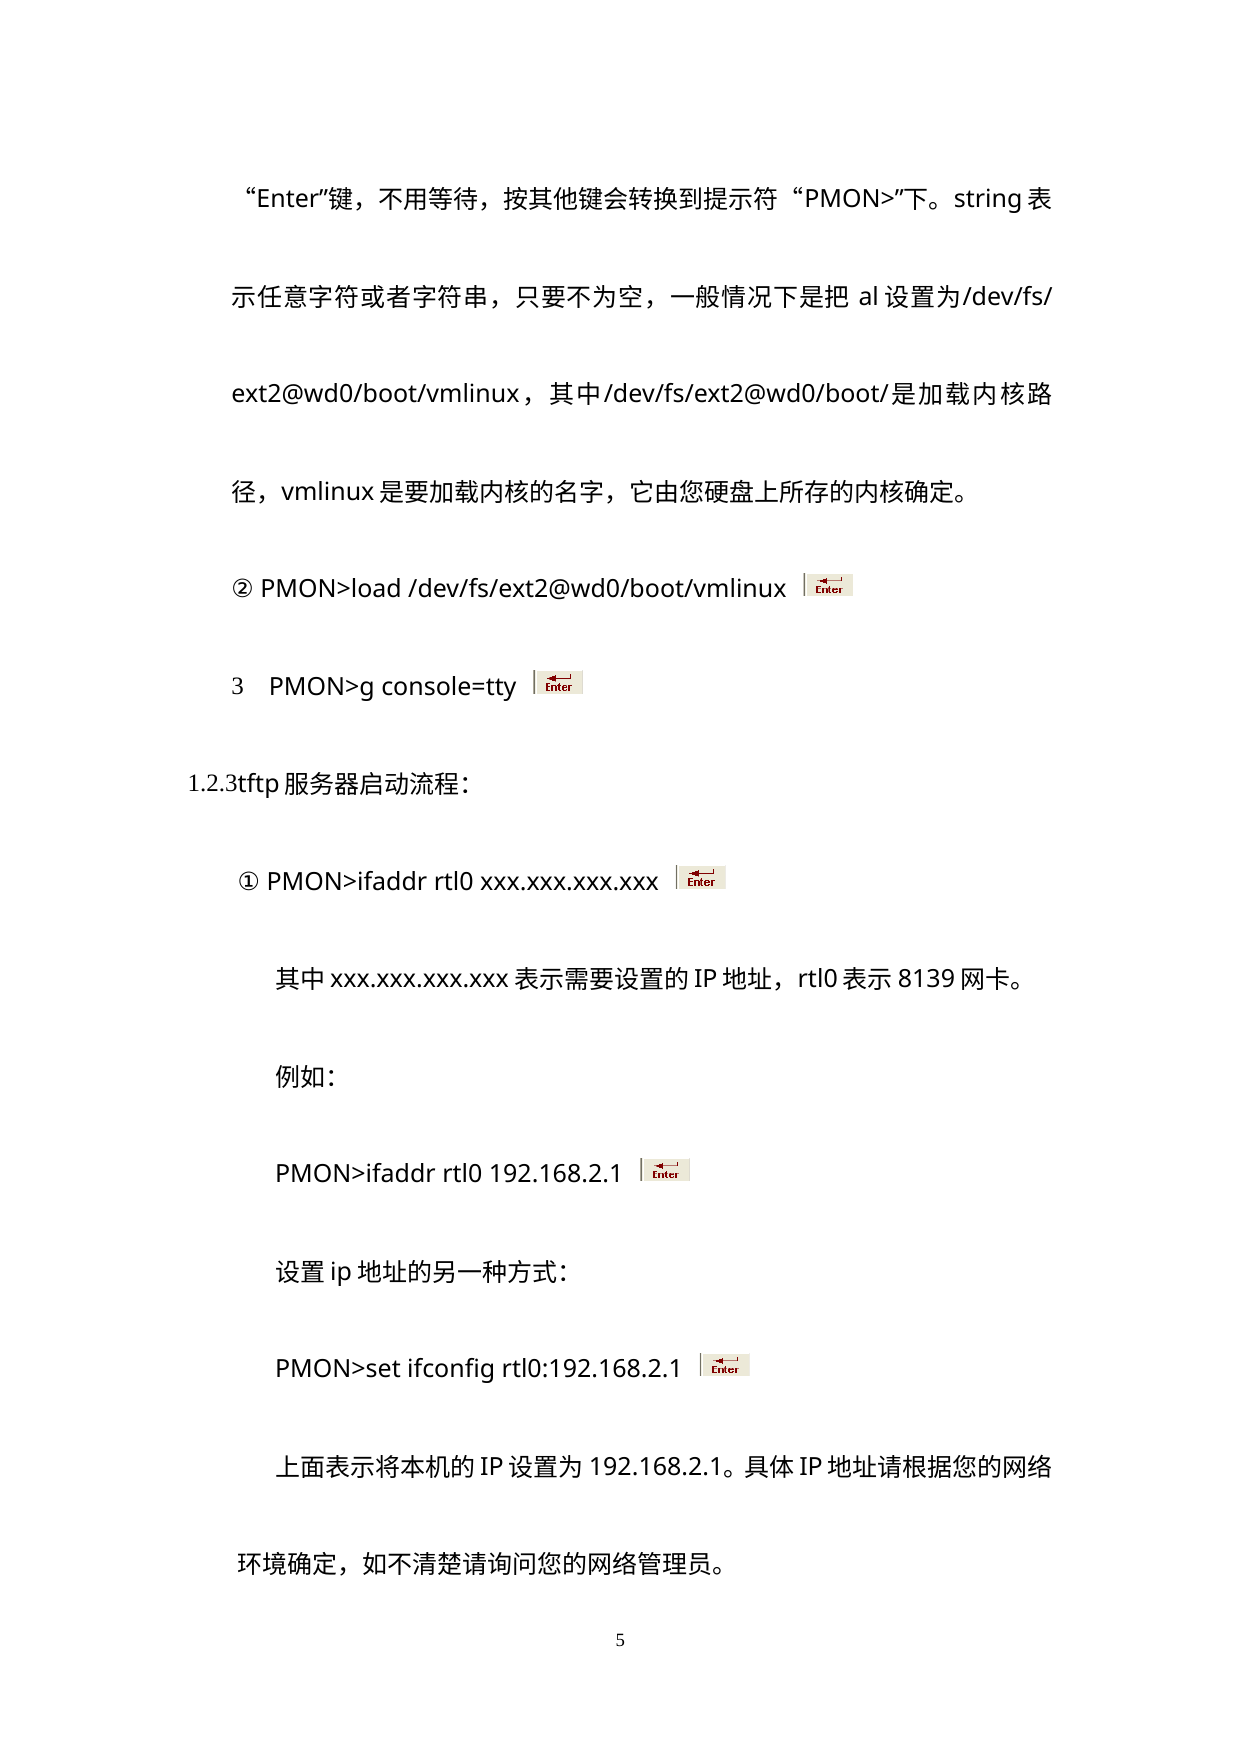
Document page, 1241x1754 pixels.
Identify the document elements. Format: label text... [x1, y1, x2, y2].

picture [640, 1158, 690, 1181]
picture [803, 573, 853, 596]
picture [675, 865, 726, 889]
picture [699, 1353, 750, 1376]
text 设置ip地址的另一种方式： [237, 1234, 1053, 1299]
list PMON>g console=tty [231, 649, 1053, 714]
text ① PMON>ifaddr rtl0 xxx.xxx.xxx.xxx [237, 844, 1053, 909]
text ② PMON>load /dev/fs/ext2@wd0/boot/vmlinux [231, 552, 1053, 617]
text 其中xxx.xxx.xxx.xxx表示需要设置的IP地址，rtl0表示8139网卡。 [237, 942, 1053, 1007]
text PMON>ifaddr rtl0 192.168.2.1 [237, 1137, 1053, 1202]
picture [533, 670, 583, 694]
text 上面表示将本机的IP设置为192.168.2.1。具体IP地址请根据您的网络环境确定，如不清楚请询问您的网络管理员。 [237, 1429, 1053, 1592]
text “Enter”键，不用等待，按其他键会转换到提示符“PMON>”下。string表示任意字符或者字符串，只要不为空，一般情况下是把al设置为/dev/fs/ext2@wd0/boot/vmlinux，其中/dev/fs/ext2@wd0/boot/是加载内核路径，vmlinux是要加载内核的名字，它由您硬盘上所存的内核确定。 [231, 162, 1053, 519]
text PMON>set ifconfig rtl0:192.168.2.1 [237, 1332, 1053, 1397]
text 例如： [237, 1039, 1053, 1104]
subtitle tftp服务器启动流程： [187, 747, 1053, 812]
